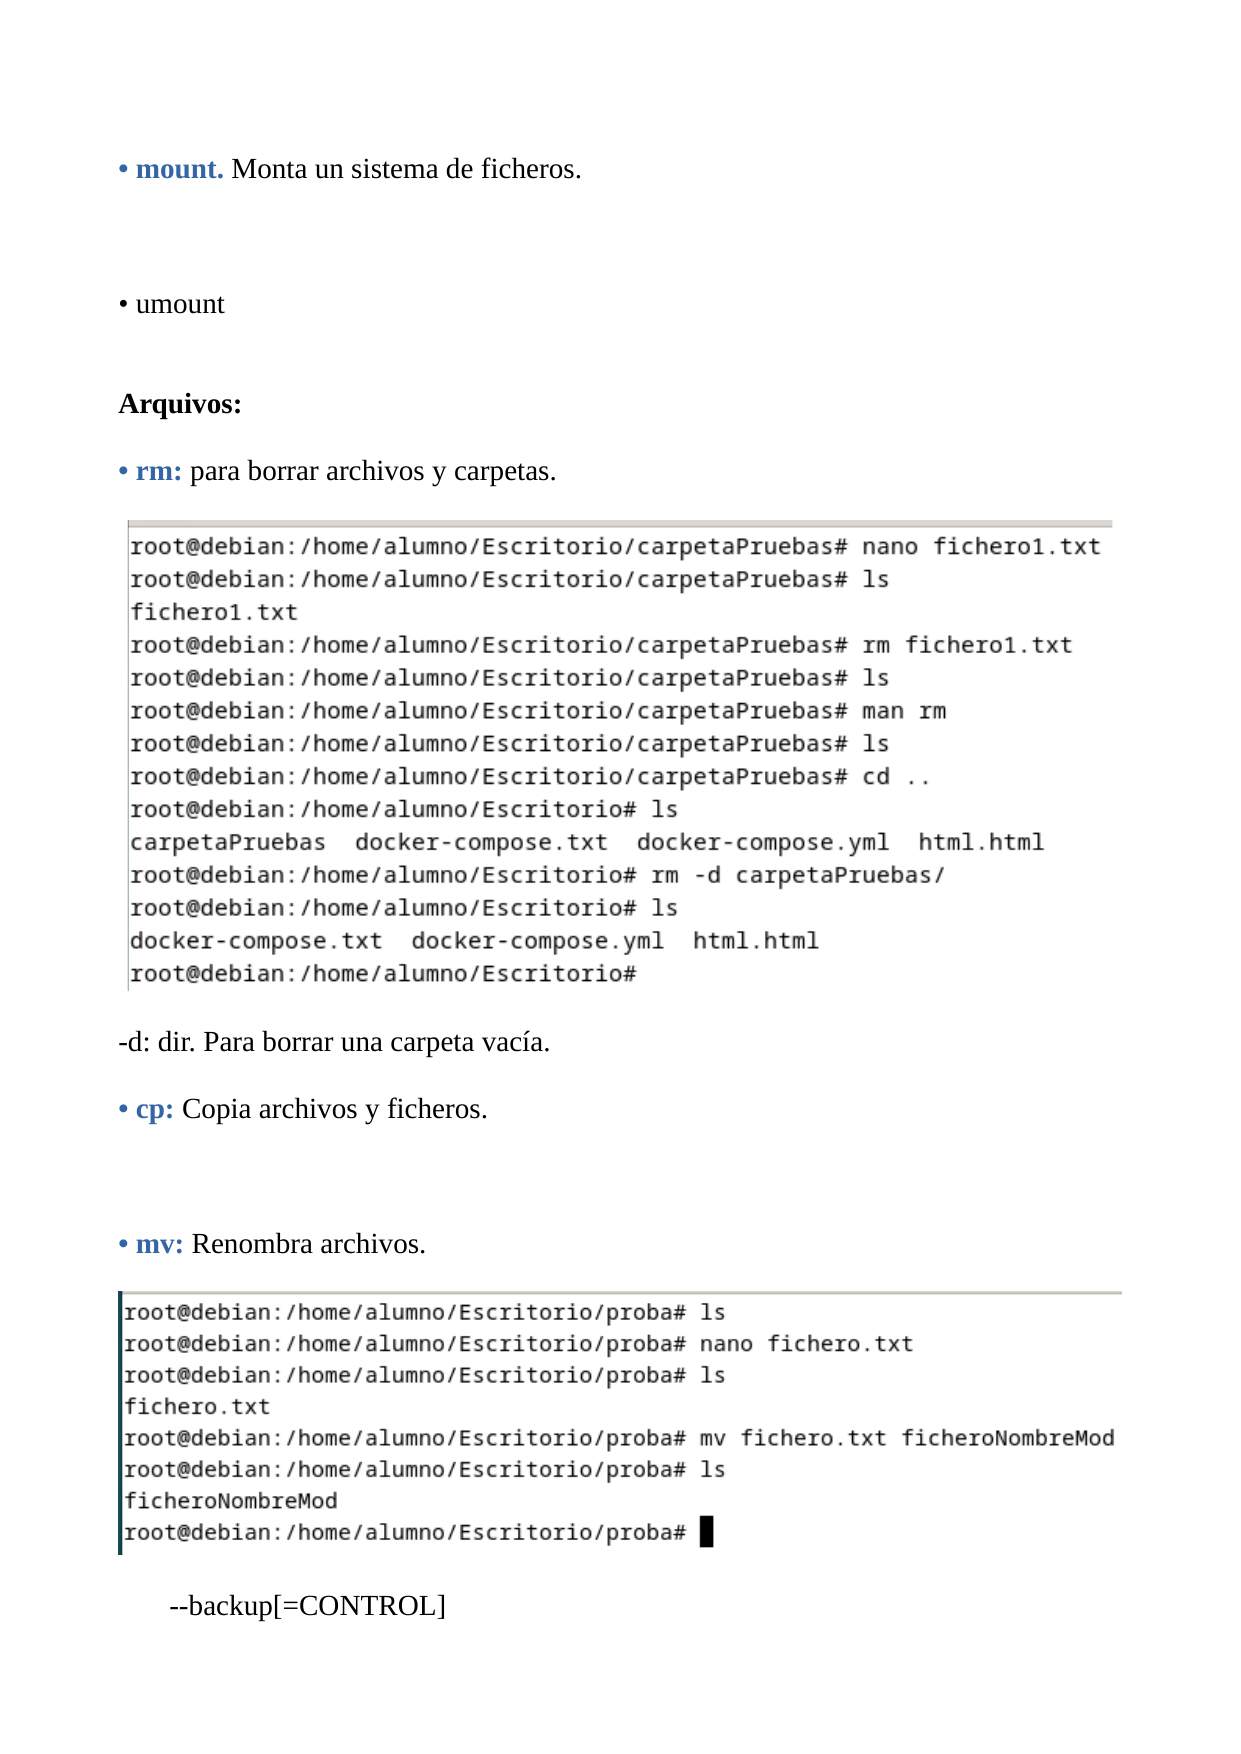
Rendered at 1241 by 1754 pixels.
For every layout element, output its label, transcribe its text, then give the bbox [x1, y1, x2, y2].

picture [118, 1291, 1123, 1555]
text -d: dir. Para borrar una carpeta vacía. [118, 1024, 1122, 1058]
text • mount. Monta un sistema de ficheros. [118, 152, 1122, 185]
text • mv: Renombra archivos. [118, 1226, 1122, 1259]
text • cp: Copia archivos y ficheros. [118, 1092, 1122, 1125]
text Arquivos: [118, 386, 1122, 420]
text --backup[=CONTROL] [118, 1588, 1122, 1621]
picture [127, 520, 1113, 991]
text • umount [118, 286, 1122, 319]
text • rm: para borrar archivos y carpetas. [118, 453, 1122, 487]
